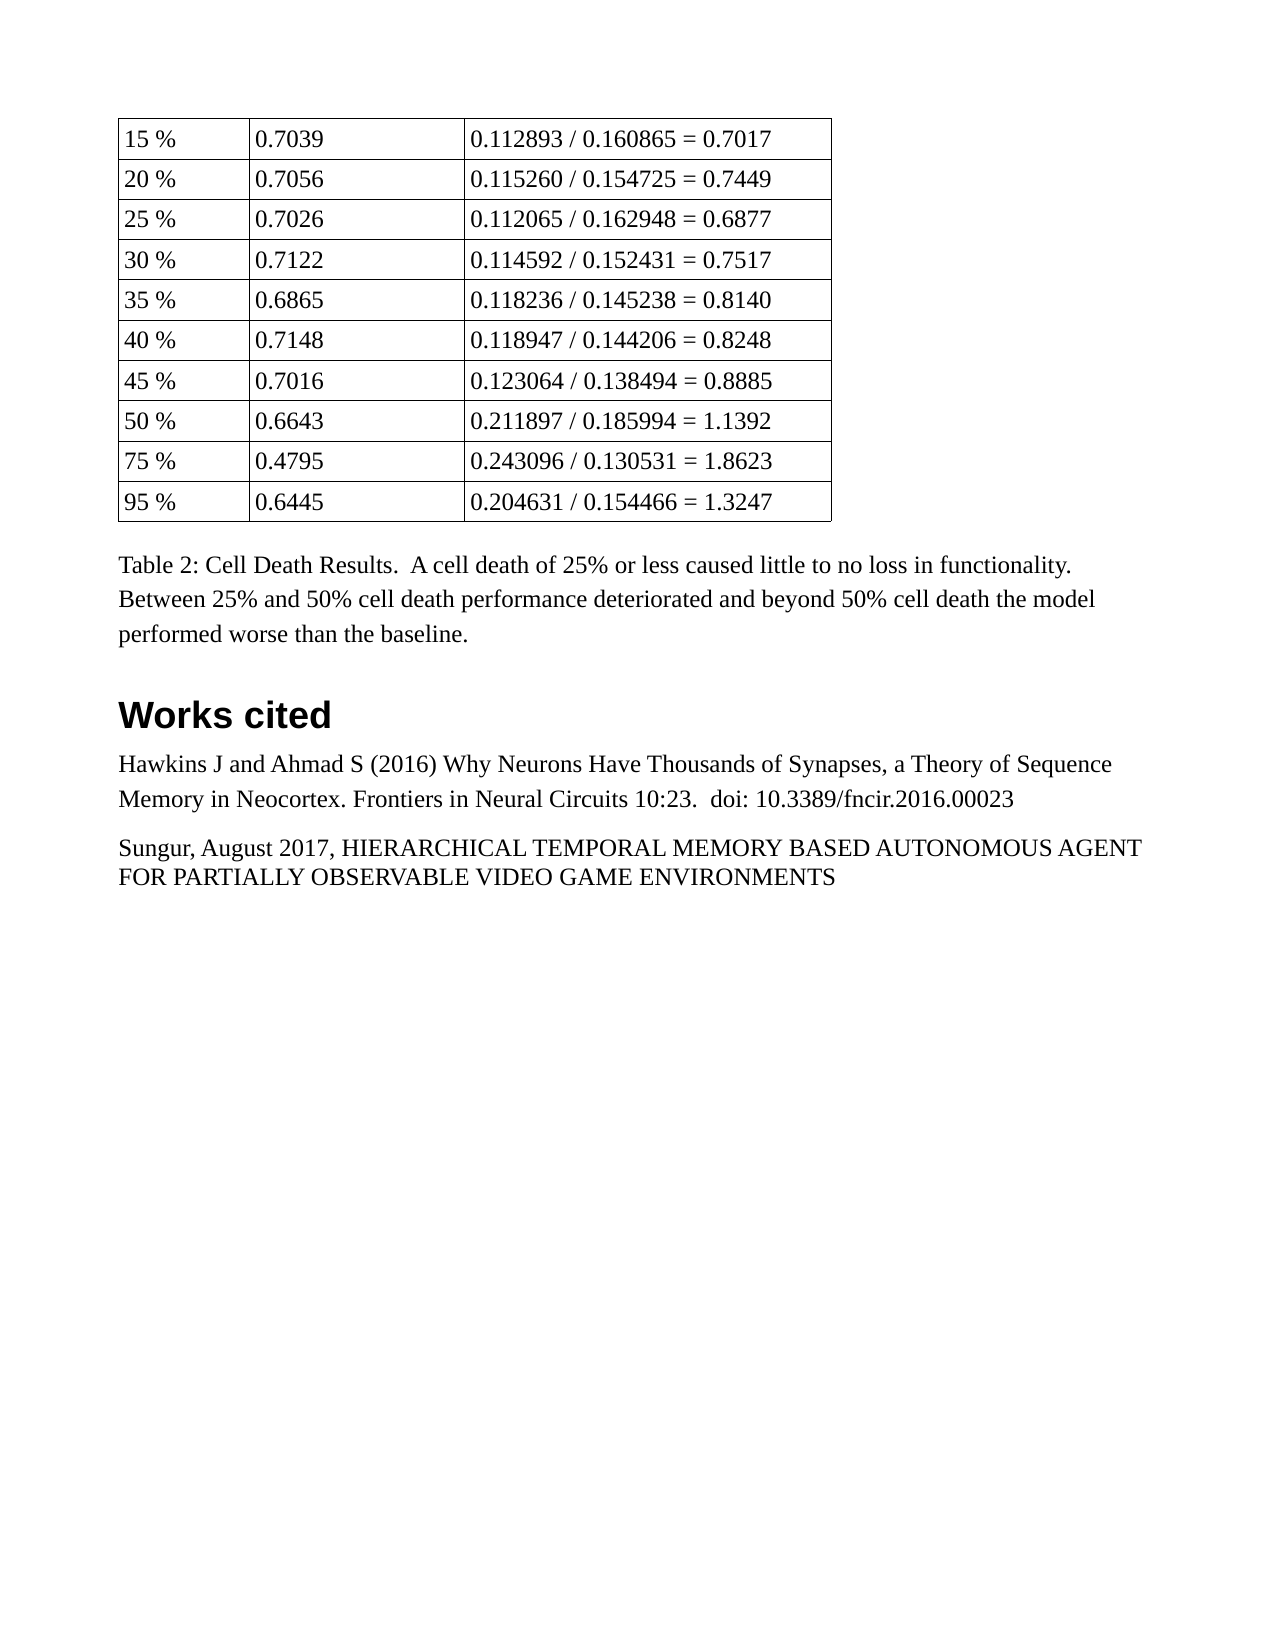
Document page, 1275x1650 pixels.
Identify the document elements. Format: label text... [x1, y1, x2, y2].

table_cell 0.7026 [250, 200, 464, 239]
table_cell 30 % [119, 240, 249, 279]
table_cell 45 % [119, 361, 249, 400]
table_cell 0.4795 [250, 442, 464, 481]
table_cell 0.112065 / 0.162948 = 0.6877 [465, 200, 831, 239]
table_cell 0.112893 / 0.160865 = 0.7017 [465, 119, 831, 158]
table_cell 0.114592 / 0.152431 = 0.7517 [465, 240, 831, 279]
table_cell 35 % [119, 280, 249, 320]
table_cell 0.7039 [250, 119, 464, 158]
table_cell 40 % [119, 321, 249, 360]
subtitle Works cited [118, 693, 1157, 737]
table_cell 0.7122 [250, 240, 464, 279]
table_cell 0.243096 / 0.130531 = 1.8623 [465, 442, 831, 481]
text Hawkins J and Ahmad S (2016) Why Neurons Have Thousands of Synapses, a Theory of Sequence Memory in Neocortex. Frontiers in Neural Circuits 10:23. doi: 10.3389/fncir.2016.00023 [118, 749, 1157, 812]
table_cell 0.204631 / 0.154466 = 1.3247 [465, 482, 831, 521]
table_cell 15 % [119, 119, 249, 158]
table_cell 0.7056 [250, 160, 464, 199]
table_cell 0.6865 [250, 280, 464, 320]
table_cell 20 % [119, 160, 249, 199]
table_cell 0.6643 [250, 401, 464, 441]
table_cell 0.7148 [250, 321, 464, 360]
text Table 2: Cell Death Results. A cell death of 25% or less caused little to no loss in functionality. Between 25% and 50% cell death performance deteriorated and beyond 50% cell death the model performed worse than the baseline. [118, 550, 1157, 648]
table_cell 0.123064 / 0.138494 = 0.8885 [465, 361, 831, 400]
table_cell 50 % [119, 401, 249, 441]
table_cell 0.6445 [250, 482, 464, 521]
table_cell 95 % [119, 482, 249, 521]
table_cell 0.118236 / 0.145238 = 0.8140 [465, 280, 831, 320]
table_cell 0.115260 / 0.154725 = 0.7449 [465, 160, 831, 199]
text Sungur, August 2017, HIERARCHICAL TEMPORAL MEMORY BASED AUTONOMOUS AGENT FOR PARTIALLY OBSERVABLE VIDEO GAME ENVIRONMENTS [118, 833, 1157, 890]
table_cell 0.118947 / 0.144206 = 0.8248 [465, 321, 831, 360]
table_cell 75 % [119, 442, 249, 481]
table_cell 0.7016 [250, 361, 464, 400]
table_cell 25 % [119, 200, 249, 239]
table_cell 0.211897 / 0.185994 = 1.1392 [465, 401, 831, 441]
